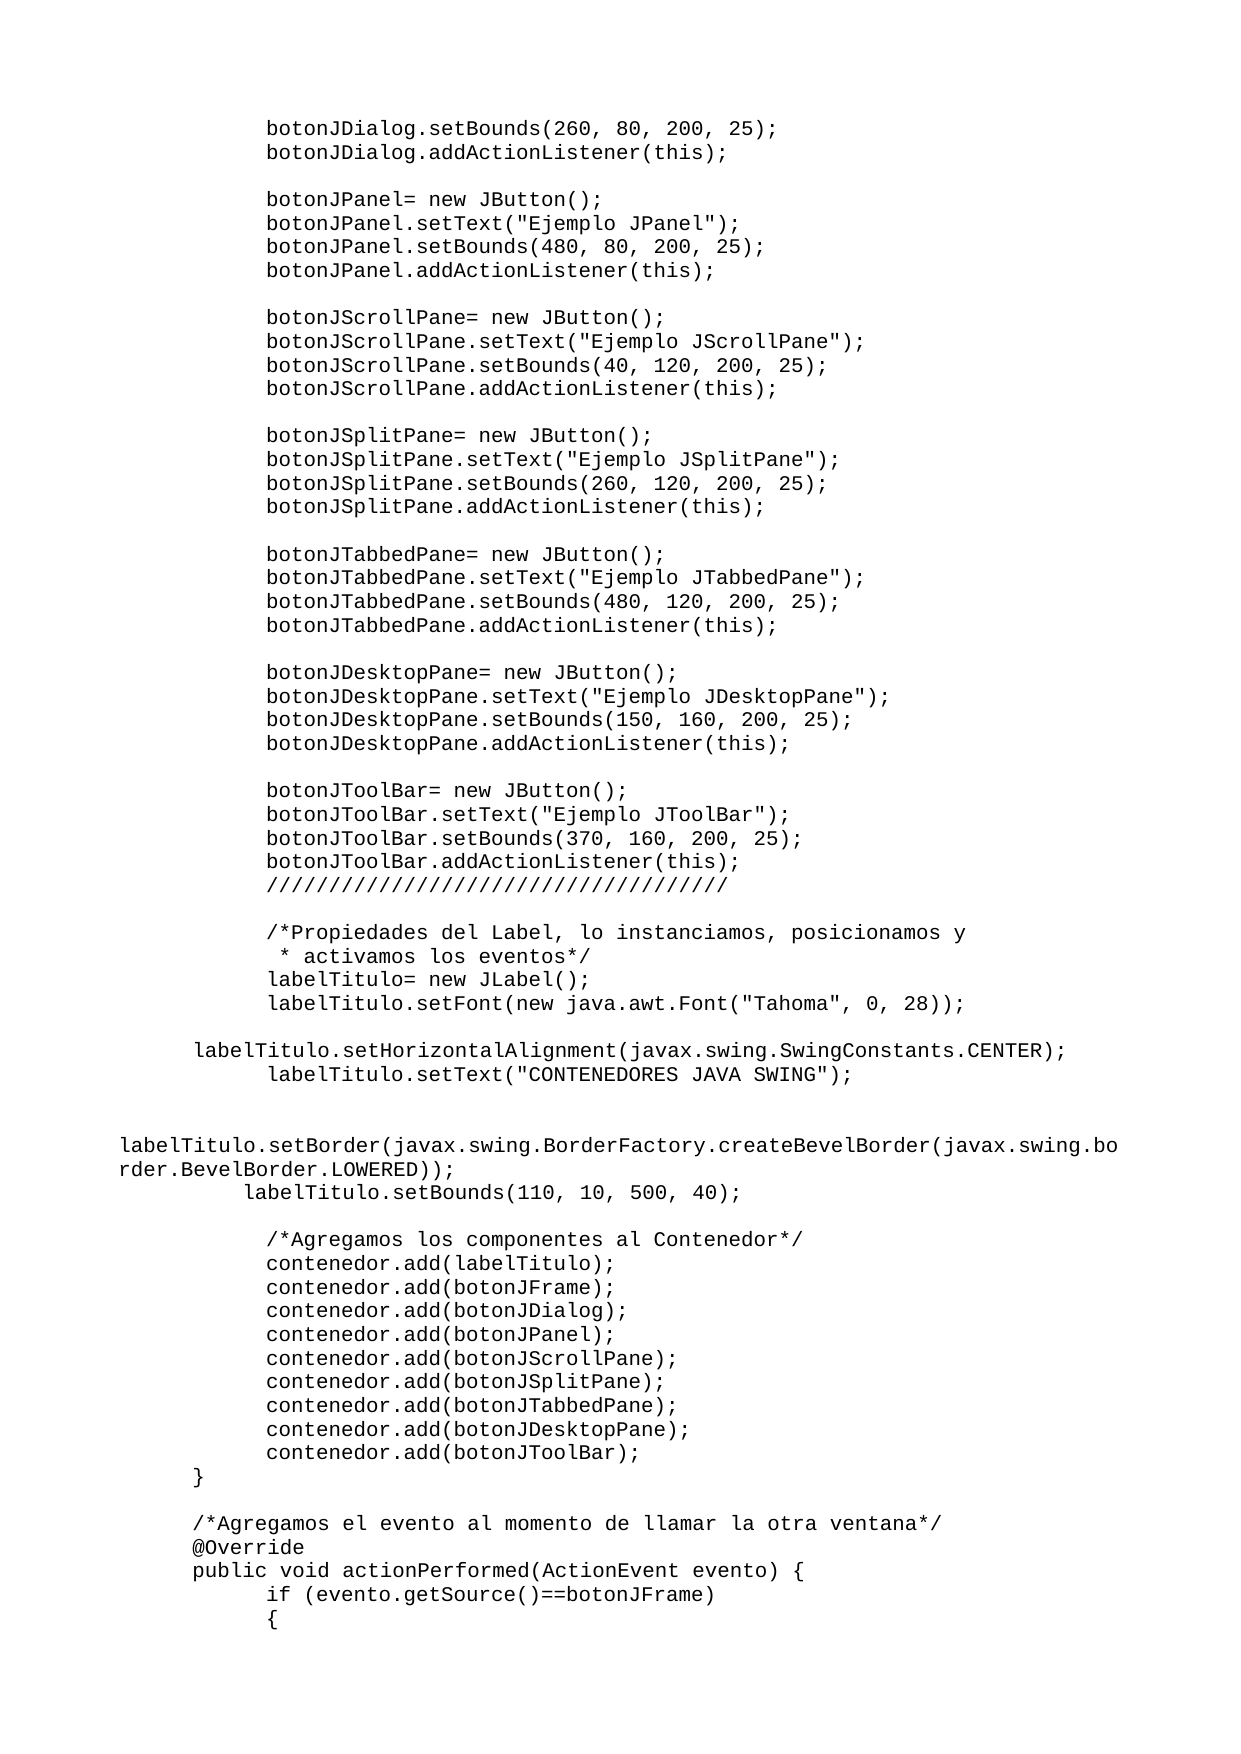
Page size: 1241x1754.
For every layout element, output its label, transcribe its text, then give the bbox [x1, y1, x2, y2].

text labelTitulo.setBorder(javax.swing.BorderFactory.createBevelBorder(javax.swing.border.BevelBorder.LOWERED)); [118, 1088, 1122, 1182]
text contenedor.add(botonJFrame); [118, 1277, 1122, 1300]
text contenedor.add(botonJDialog); [118, 1300, 1122, 1324]
text labelTitulo.setBounds(110, 10, 500, 40); [118, 1182, 1122, 1206]
text botonJScrollPane.setText("Ejemplo JScrollPane"); [118, 331, 1122, 354]
text botonJTabbedPane= new JButton(); [118, 544, 1122, 567]
text botonJTabbedPane.addActionListener(this); [118, 615, 1122, 638]
text botonJSplitPane= new JButton(); [118, 426, 1122, 449]
text botonJToolBar.setText("Ejemplo JToolBar"); [118, 804, 1122, 827]
text { [118, 1608, 1122, 1631]
text labelTitulo.setHorizontalAlignment(javax.swing.SwingConstants.CENTER); [118, 1017, 1122, 1064]
text botonJScrollPane= new JButton(); [118, 307, 1122, 331]
text botonJToolBar.setBounds(370, 160, 200, 25); [118, 827, 1122, 851]
text labelTitulo= new JLabel(); [118, 969, 1122, 993]
text botonJPanel= new JButton(); [118, 189, 1122, 213]
text botonJScrollPane.setBounds(40, 120, 200, 25); [118, 354, 1122, 378]
text @Override [118, 1537, 1122, 1561]
text botonJDesktopPane.setBounds(150, 160, 200, 25); [118, 709, 1122, 733]
text botonJDesktopPane.setText("Ejemplo JDesktopPane"); [118, 686, 1122, 709]
text contenedor.add(labelTitulo); [118, 1253, 1122, 1277]
text botonJToolBar.addActionListener(this); [118, 851, 1122, 875]
text botonJToolBar= new JButton(); [118, 780, 1122, 804]
text botonJPanel.setBounds(480, 80, 200, 25); [118, 236, 1122, 260]
text if (evento.getSource()==botonJFrame) [118, 1584, 1122, 1608]
text contenedor.add(botonJDesktopPane); [118, 1419, 1122, 1442]
text botonJSplitPane.setBounds(260, 120, 200, 25); [118, 473, 1122, 496]
text contenedor.add(botonJSplitPane); [118, 1371, 1122, 1395]
text botonJScrollPane.addActionListener(this); [118, 378, 1122, 402]
text botonJDesktopPane= new JButton(); [118, 662, 1122, 686]
text botonJDesktopPane.addActionListener(this); [118, 733, 1122, 757]
text botonJPanel.setText("Ejemplo JPanel"); [118, 213, 1122, 236]
text /*Agregamos los componentes al Contenedor*/ [118, 1229, 1122, 1253]
text contenedor.add(botonJToolBar); [118, 1442, 1122, 1466]
text contenedor.add(botonJPanel); [118, 1324, 1122, 1348]
text } [118, 1466, 1122, 1489]
text ///////////////////////////////////// [118, 875, 1122, 898]
text botonJSplitPane.addActionListener(this); [118, 496, 1122, 520]
text botonJDialog.setBounds(260, 80, 200, 25); [118, 118, 1122, 142]
text botonJSplitPane.setText("Ejemplo JSplitPane"); [118, 449, 1122, 473]
text botonJDialog.addActionListener(this); [118, 142, 1122, 165]
text botonJPanel.addActionListener(this); [118, 260, 1122, 284]
text /*Agregamos el evento al momento de llamar la otra ventana*/ [118, 1513, 1122, 1537]
text contenedor.add(botonJTabbedPane); [118, 1395, 1122, 1419]
text * activamos los eventos*/ [118, 946, 1122, 969]
text contenedor.add(botonJScrollPane); [118, 1348, 1122, 1371]
text public void actionPerformed(ActionEvent evento) { [118, 1561, 1122, 1584]
text labelTitulo.setFont(new java.awt.Font("Tahoma", 0, 28)); [118, 993, 1122, 1017]
text labelTitulo.setText("CONTENEDORES JAVA SWING"); [118, 1064, 1122, 1088]
text /*Propiedades del Label, lo instanciamos, posicionamos y [118, 922, 1122, 946]
text botonJTabbedPane.setText("Ejemplo JTabbedPane"); [118, 567, 1122, 591]
text botonJTabbedPane.setBounds(480, 120, 200, 25); [118, 591, 1122, 615]
